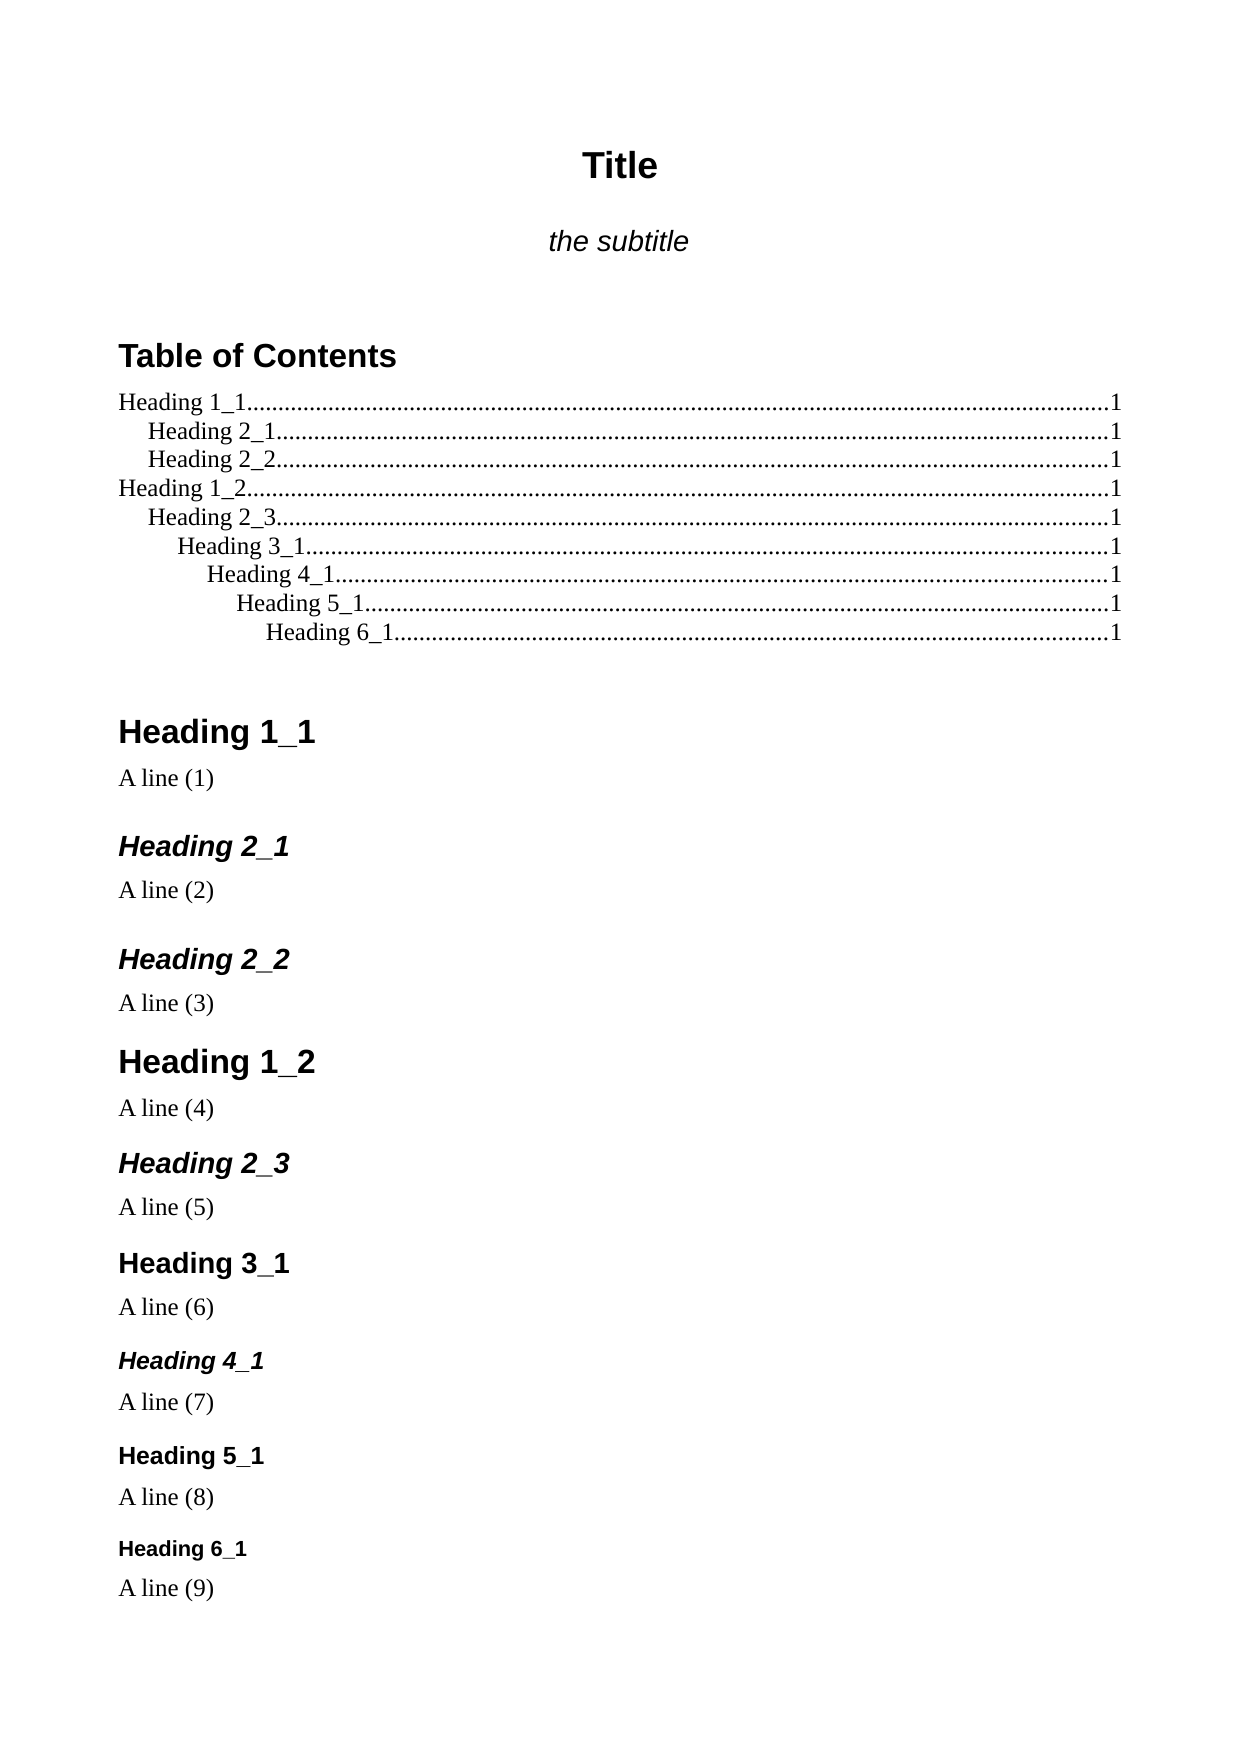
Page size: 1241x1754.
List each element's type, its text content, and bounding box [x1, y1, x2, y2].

text Heading 1_1 1 [118, 387, 1122, 416]
subtitle the subtitle [118, 224, 1122, 257]
subtitle Heading 1_2 [118, 1041, 1122, 1080]
text Heading 5_1 1 [236, 588, 1122, 617]
subtitle Heading 6_1 [118, 1536, 1122, 1561]
text A line (7) [118, 1387, 1122, 1416]
subtitle Heading 5_1 [118, 1441, 1122, 1469]
subtitle Table of Contents [118, 336, 1122, 374]
subtitle Heading 1_1 [118, 712, 1122, 751]
subtitle Heading 2_3 [118, 1146, 1122, 1180]
text A line (4) [118, 1093, 1122, 1121]
subtitle Heading 3_1 [118, 1246, 1122, 1280]
subtitle Heading 2_2 [118, 942, 1122, 975]
text A line (5) [118, 1192, 1122, 1221]
text A line (9) [118, 1573, 1122, 1602]
text Heading 4_1 1 [207, 559, 1122, 588]
subtitle Heading 4_1 [118, 1346, 1122, 1374]
text A line (8) [118, 1482, 1122, 1511]
text Heading 3_1 1 [177, 531, 1122, 559]
title Title [118, 143, 1122, 186]
text Heading 2_1 1 [148, 416, 1122, 444]
subtitle Heading 2_1 [118, 829, 1122, 863]
text Heading 6_1 1 [266, 617, 1122, 646]
text A line (6) [118, 1292, 1122, 1321]
text Heading 2_2 1 [148, 444, 1122, 473]
text A line (1) [118, 763, 1122, 792]
text Heading 1_2 1 [118, 473, 1122, 502]
text Heading 2_3 1 [148, 502, 1122, 531]
text A line (3) [118, 988, 1122, 1016]
text A line (2) [118, 875, 1122, 904]
